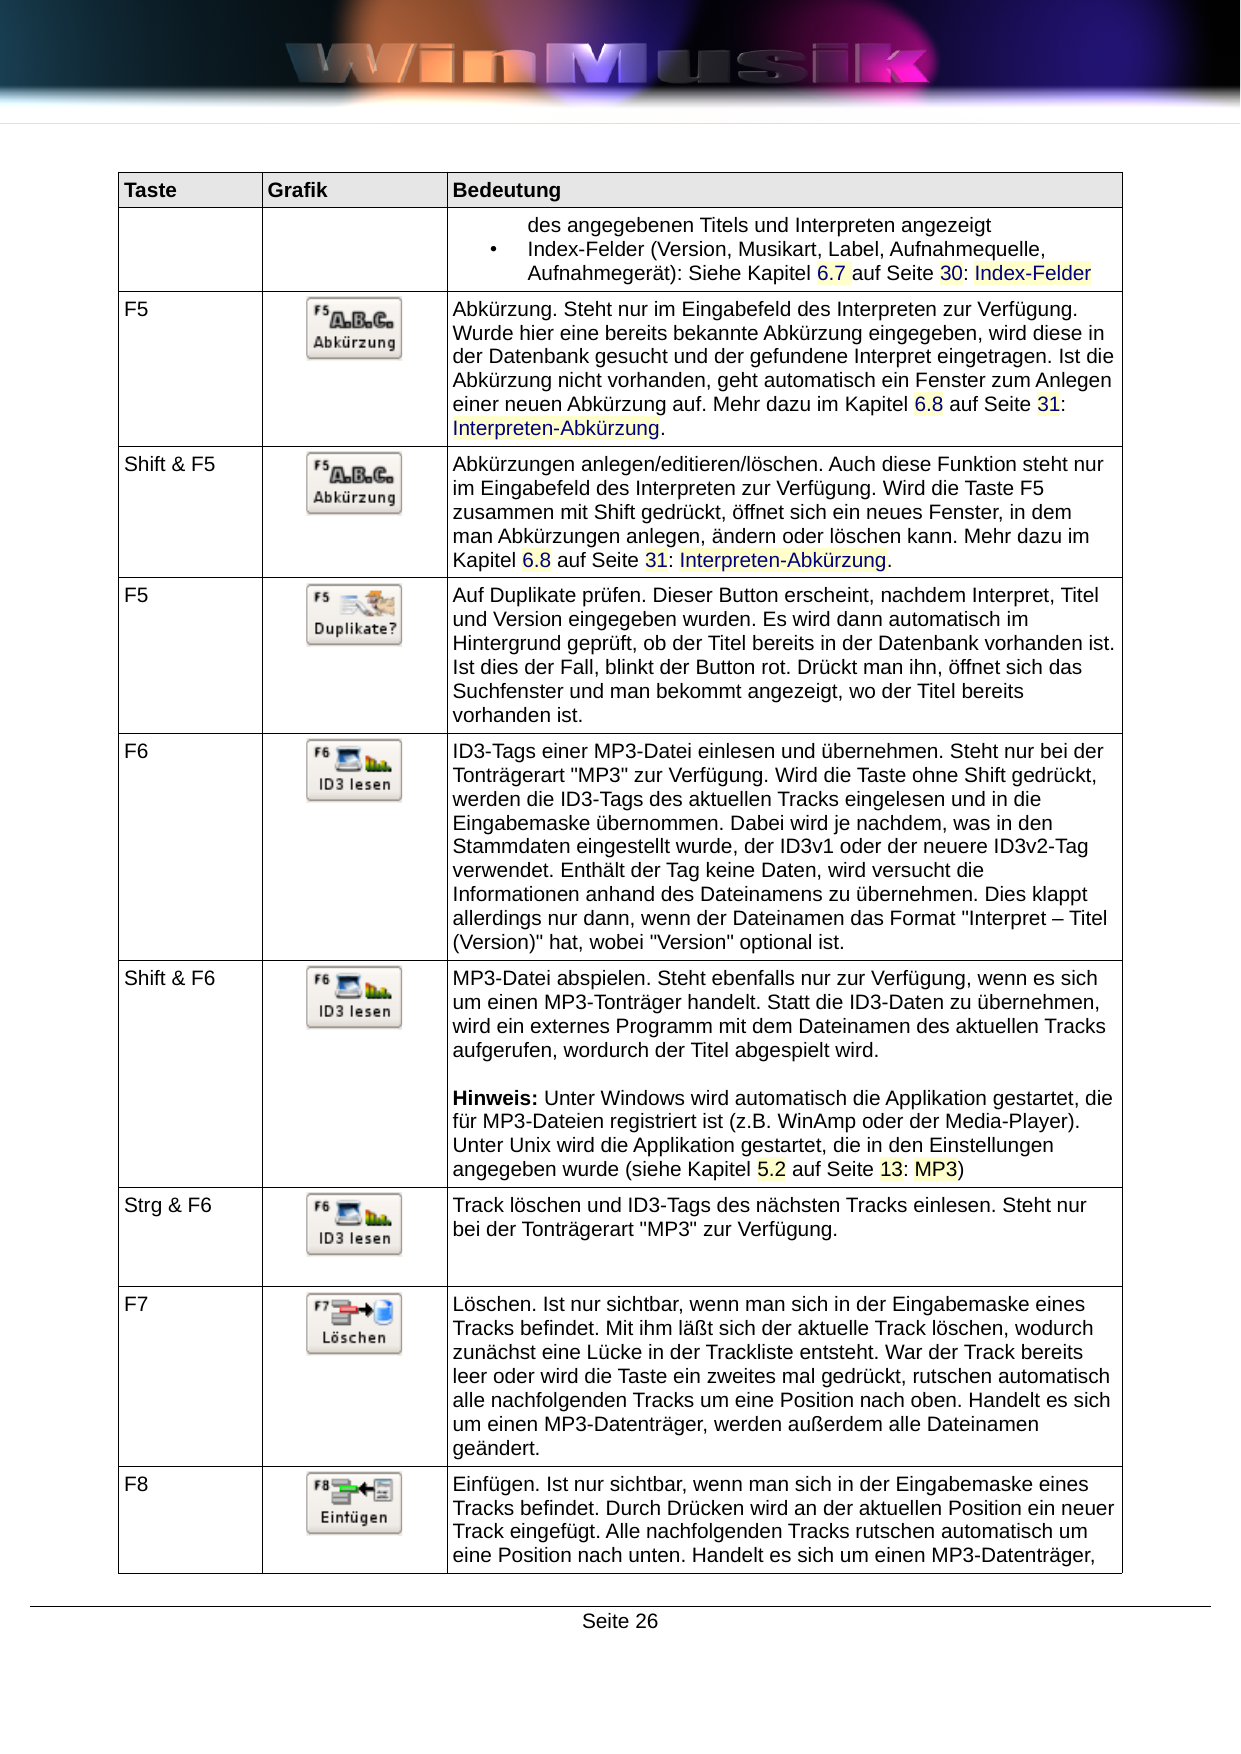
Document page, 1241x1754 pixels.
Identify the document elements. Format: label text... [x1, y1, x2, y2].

table_cell Strg & F6 [119, 1188, 262, 1286]
table_cell [263, 1030, 447, 1187]
table_cell Shift & F5 [119, 447, 262, 577]
table_cell MP3-Datei abspielen. Steht ebenfalls nur zur Verfügung, wenn es sich um einen MP3-Tonträger handelt. Statt die ID3-Daten zu übernehmen, wird ein externes Programm mit dem Dateinamen des aktuellen Tracks aufgerufen, wordurch der Titel abgespielt wird. Hinweis: Unter Windows wird automatisch die Applikation gestartet, die für MP3-Dateien registriert ist (z.B. WinAmp oder der Media-Player). Unter Unix wird die Applikation gestartet, die in den Einstellungen angegeben wurde (siehe Kapitel 5.2 auf Seite 13: MP3) [448, 961, 1122, 1187]
picture [306, 296, 403, 361]
picture [306, 451, 403, 516]
table_cell [263, 447, 447, 577]
table_cell [263, 1287, 447, 1466]
table_header Taste [119, 173, 262, 207]
table_cell [263, 292, 447, 446]
table_cell [263, 1467, 447, 1573]
picture [306, 1292, 403, 1356]
table_cell Abkürzungen anlegen/editieren/löschen. Auch diese Funktion steht nur im Eingabefeld des Interpreten zur Verfügung. Wird die Taste F5 zusammen mit Shift gedrückt, öffnet sich ein neues Fenster, in dem man Abkürzungen anlegen, ändern oder löschen kann. Mehr dazu im Kapitel 6.8 auf Seite 31: Interpreten-Abkürzung. [448, 447, 1122, 577]
table_cell F8 [119, 1467, 262, 1573]
table_cell [263, 208, 447, 291]
table_cell [263, 739, 447, 960]
table_cell [263, 961, 447, 1029]
table_cell [119, 208, 262, 291]
table_cell F7 [119, 1287, 262, 1466]
table_cell Auf Duplikate prüfen. Dieser Button erscheint, nachdem Interpret, Titel und Version eingegeben wurden. Es wird dann automatisch im Hintergrund geprüft, ob der Titel bereits in der Datenbank vorhanden ist. Ist dies der Fall, blinkt der Button rot. Drückt man ihn, öffnet sich das Suchfenster und man bekommt angezeigt, wo der Titel bereits vorhanden ist. [448, 578, 1122, 733]
table_cell Abkürzung. Steht nur im Eingabefeld des Interpreten zur Verfügung. Wurde hier eine bereits bekannte Abkürzung eingegeben, wird diese in der Datenbank gesucht und der gefundene Interpret eingetragen. Ist die Abkürzung nicht vorhanden, geht automatisch ein Fenster zum Anlegen einer neuen Abkürzung auf. Mehr dazu im Kapitel 6.8 auf Seite 31: Interpreten-Abkürzung. [448, 292, 1122, 446]
table_cell Einfügen. Ist nur sichtbar, wenn man sich in der Eingabemaske eines Tracks befindet. Durch Drücken wird an der aktuellen Position ein neuer Track eingefügt. Alle nachfolgenden Tracks rutschen automatisch um eine Position nach unten. Handelt es sich um einen MP3-Datenträger, [448, 1467, 1122, 1573]
picture [306, 738, 403, 803]
table_cell ID3-Tags einer MP3-Datei einlesen und übernehmen. Steht nur bei der Tonträgerart "MP3" zur Verfügung. Wird die Taste ohne Shift gedrückt, werden die ID3-Tags des aktuellen Tracks eingelesen und in die Eingabemaske übernommen. Dabei wird je nachdem, was in den Stammdaten eingestellt wurde, der ID3v1 oder der neuere ID3v2-Tag verwendet. Enthält der Tag keine Daten, wird versucht die Informationen anhand des Dateinamens zu übernehmen. Dies klappt allerdings nur dann, wenn der Dateinamen das Format "Interpret – Titel (Version)" hat, wobei "Version" optional ist. [448, 734, 1122, 960]
table_cell F5 [119, 578, 262, 733]
table_cell Track löschen und ID3-Tags des nächsten Tracks einlesen. Steht nur bei der Tonträgerart "MP3" zur Verfügung. [448, 1188, 1122, 1286]
table_cell Suchen. Hier hängt es davon ab, in welchem Eingabefeld man sich gerade befindet: Interpret: Das Suchfenster öffnet sich und es werden alle Titel angezeigt, die vom angegebenen Interpreten stammen Titel: Das Suchfenster öffnet sich und es werden alle Versionen des angegebenen Titels und Interpreten angezeigt Index-Felder (Version, Musikart, Label, Aufnahmequelle, Aufnahmegerät): Siehe Kapitel 6.7 auf Seite 30: Index-Felder [448, 208, 1122, 291]
table_header Bedeutung [448, 173, 1122, 207]
table_cell F6 [119, 734, 262, 960]
table_cell [263, 578, 447, 733]
table_cell [263, 1188, 447, 1286]
picture [306, 965, 403, 1030]
picture [306, 1471, 403, 1536]
table_cell Shift & F6 [119, 961, 262, 1187]
picture [306, 583, 403, 647]
table_header Grafik [263, 173, 447, 207]
table_cell [263, 734, 447, 738]
table_cell F5 [119, 292, 262, 446]
picture [306, 1192, 403, 1257]
table_cell Löschen. Ist nur sichtbar, wenn man sich in der Eingabemaske eines Tracks befindet. Mit ihm läßt sich der aktuelle Track löschen, wodurch zunächst eine Lücke in der Trackliste entsteht. War der Track bereits leer oder wird die Taste ein zweites mal gedrückt, rutschen automatisch alle nachfolgenden Tracks um eine Position nach oben. Handelt es sich um einen MP3-Datenträger, werden außerdem alle Dateinamen geändert. [448, 1287, 1122, 1466]
